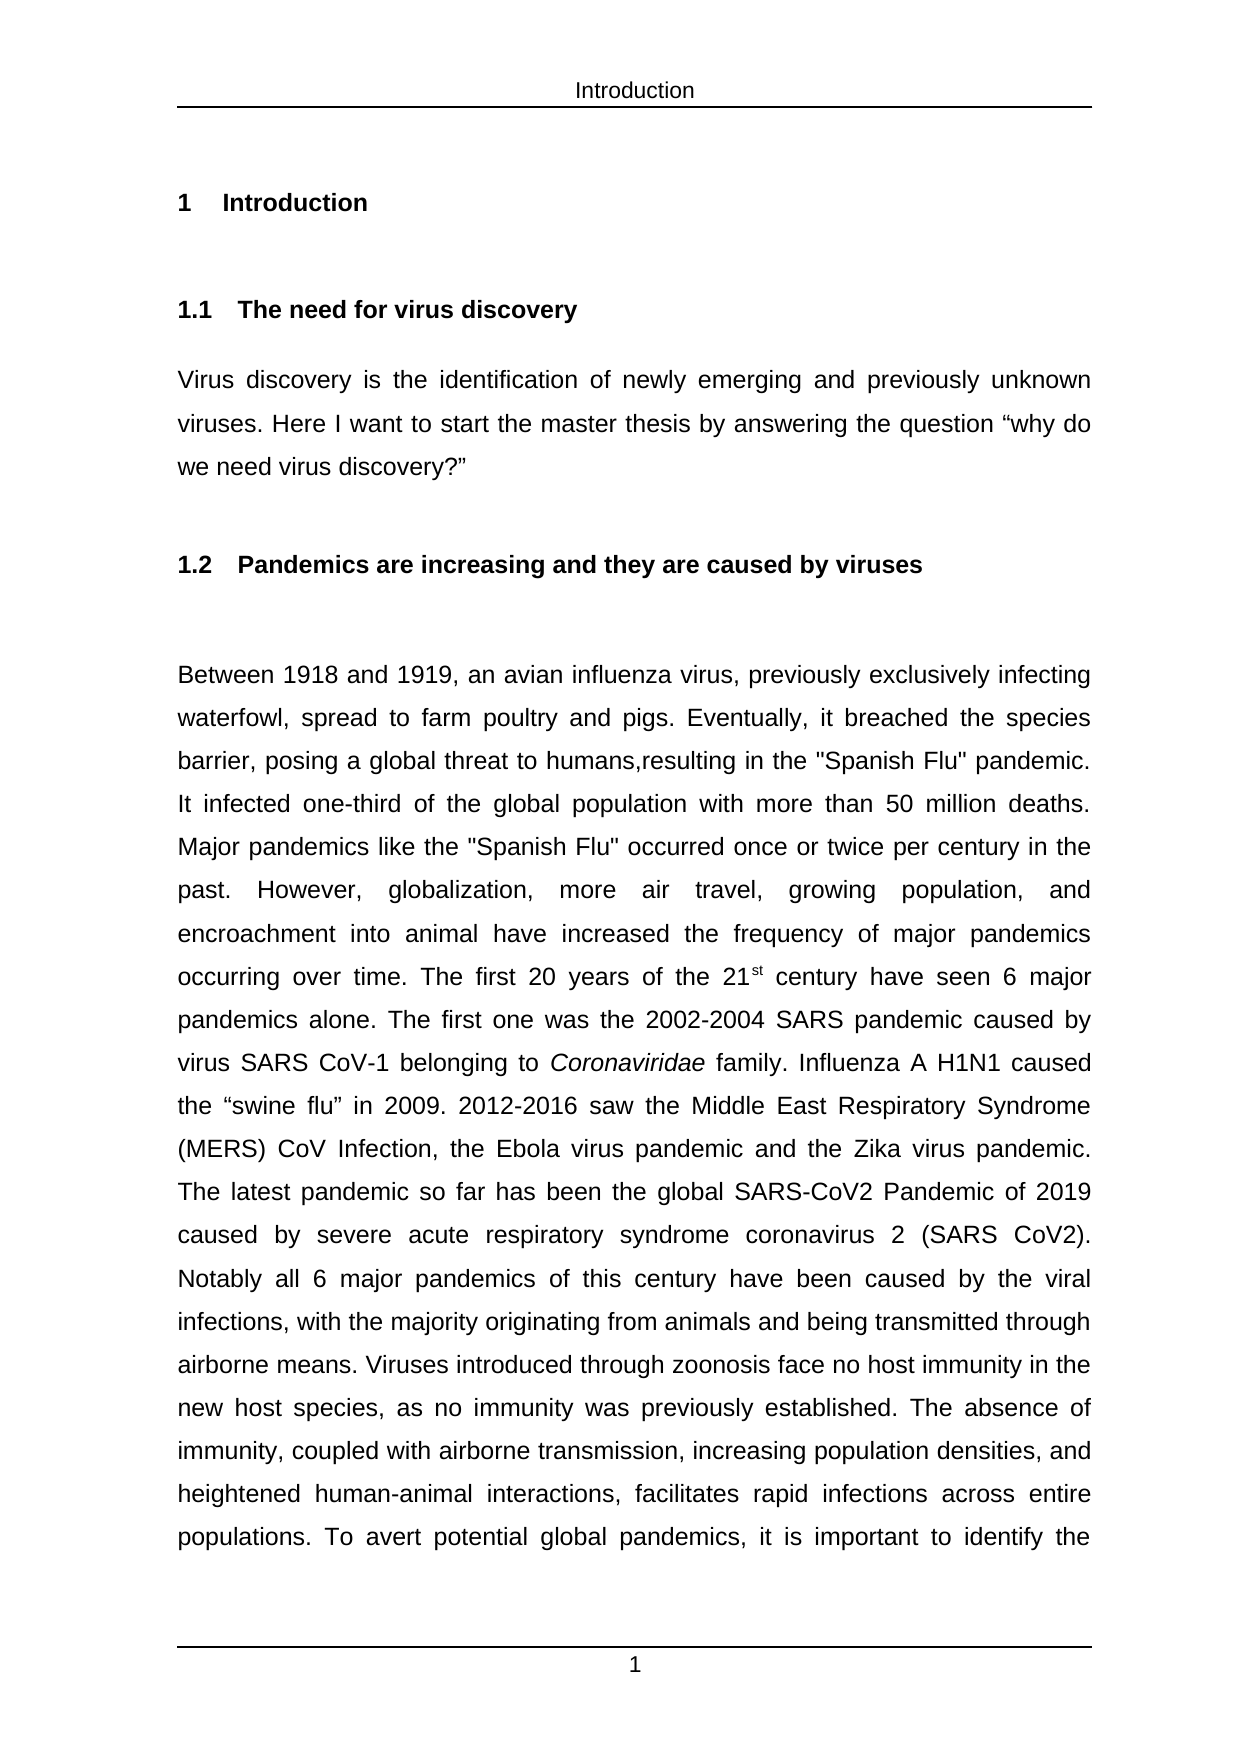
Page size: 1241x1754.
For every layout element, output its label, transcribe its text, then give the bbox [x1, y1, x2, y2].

subtitle Introduction [177, 188, 1092, 217]
subtitle The need for virus discovery [177, 295, 1092, 324]
text Virus discovery is the identification of newly emerging and previously unknown viruses. Here I want to start the master thesis by answering the question “why do we need virus discovery?” [177, 365, 1092, 480]
text Between 1918 and 1919, an avian influenza virus, previously exclusively infecting waterfowl, spread to farm poultry and pigs. Eventually, it breached the species barrier, posing a global threat to humans,resulting in the "Spanish Flu" pandemic. It infected one-third of the global population with more than 50 million deaths. Major pandemics like the "Spanish Flu" occurred once or twice per century in the past. However, globalization, more air travel, growing population, and encroachment into animal have increased the frequency of major pandemics occurring over time. The first 20 years of the 21st century have seen 6 major pandemics alone. The first one was the 2002-2004 SARS pandemic caused by virus SARS CoV-1 belonging to Coronaviridae family. Influenza A H1N1 caused the “swine flu” in 2009. 2012-2016 saw the Middle East Respiratory Syndrome (MERS) CoV Infection, the Ebola virus pandemic and the Zika virus pandemic. The latest pandemic so far has been the global SARS-CoV2 Pandemic of 2019 caused by severe acute respiratory syndrome coronavirus 2 (SARS CoV2). Notably all 6 major pandemics of this century have been caused by the viral infections, with the majority originating from animals and being transmitted through airborne means. Viruses introduced through zoonosis face no host immunity in the new host species, as no immunity was previously established. The absence of immunity, coupled with airborne transmission, increasing population densities, and heightened human-animal interactions, facilitates rapid infections across entire populations. To avert potential global pandemics, it is important to identify the [177, 660, 1092, 1551]
subtitle Pandemics are increasing and they are caused by viruses [177, 550, 1092, 579]
